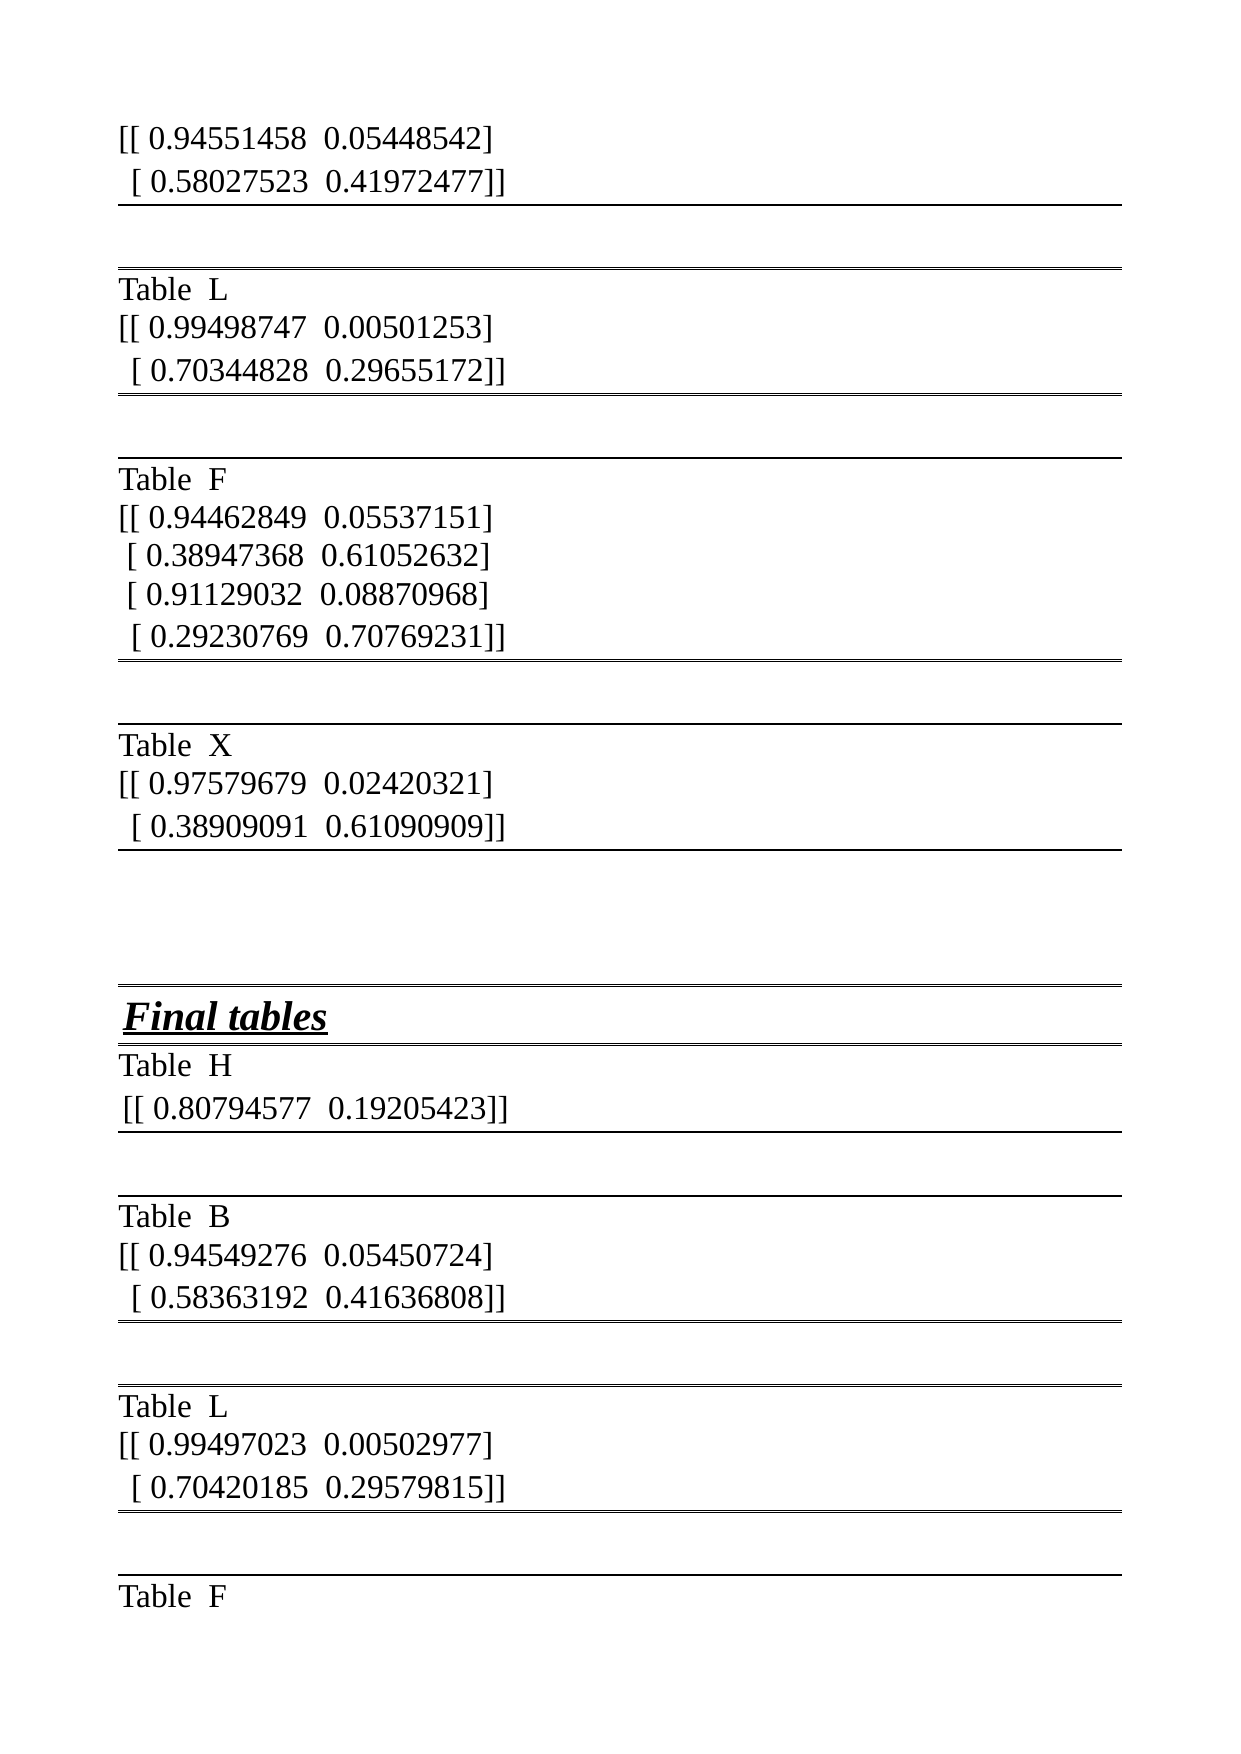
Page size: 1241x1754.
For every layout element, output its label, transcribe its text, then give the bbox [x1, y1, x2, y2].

text [[ 0.99497023 0.00502977] [118, 1425, 1122, 1463]
text [ 0.58027523 0.41972477]] [118, 156, 1122, 204]
text Table H [118, 1046, 1122, 1084]
text Table F [118, 1576, 1122, 1614]
text [[ 0.94551458 0.05448542] [118, 118, 1122, 156]
text [[ 0.94549276 0.05450724] [118, 1235, 1122, 1273]
text [ 0.91129032 0.08870968] [118, 574, 1122, 612]
text [ 0.70420185 0.29579815]] [118, 1463, 1122, 1510]
text Table B [118, 1197, 1122, 1235]
text Final tables [118, 987, 1122, 1043]
text [[ 0.80794577 0.19205423]] [118, 1084, 1122, 1131]
text [[ 0.99498747 0.00501253] [118, 308, 1122, 346]
text [ 0.29230769 0.70769231]] [118, 612, 1122, 659]
text [ 0.38909091 0.61090909]] [118, 802, 1122, 849]
text Table L [118, 1387, 1122, 1425]
text Table X [118, 725, 1122, 763]
text Table L [118, 270, 1122, 308]
text [ 0.70344828 0.29655172]] [118, 346, 1122, 393]
text Table F [118, 459, 1122, 497]
text [[ 0.97579679 0.02420321] [118, 763, 1122, 802]
text [ 0.38947368 0.61052632] [118, 536, 1122, 574]
text [[ 0.94462849 0.05537151] [118, 497, 1122, 536]
text [ 0.58363192 0.41636808]] [118, 1273, 1122, 1320]
